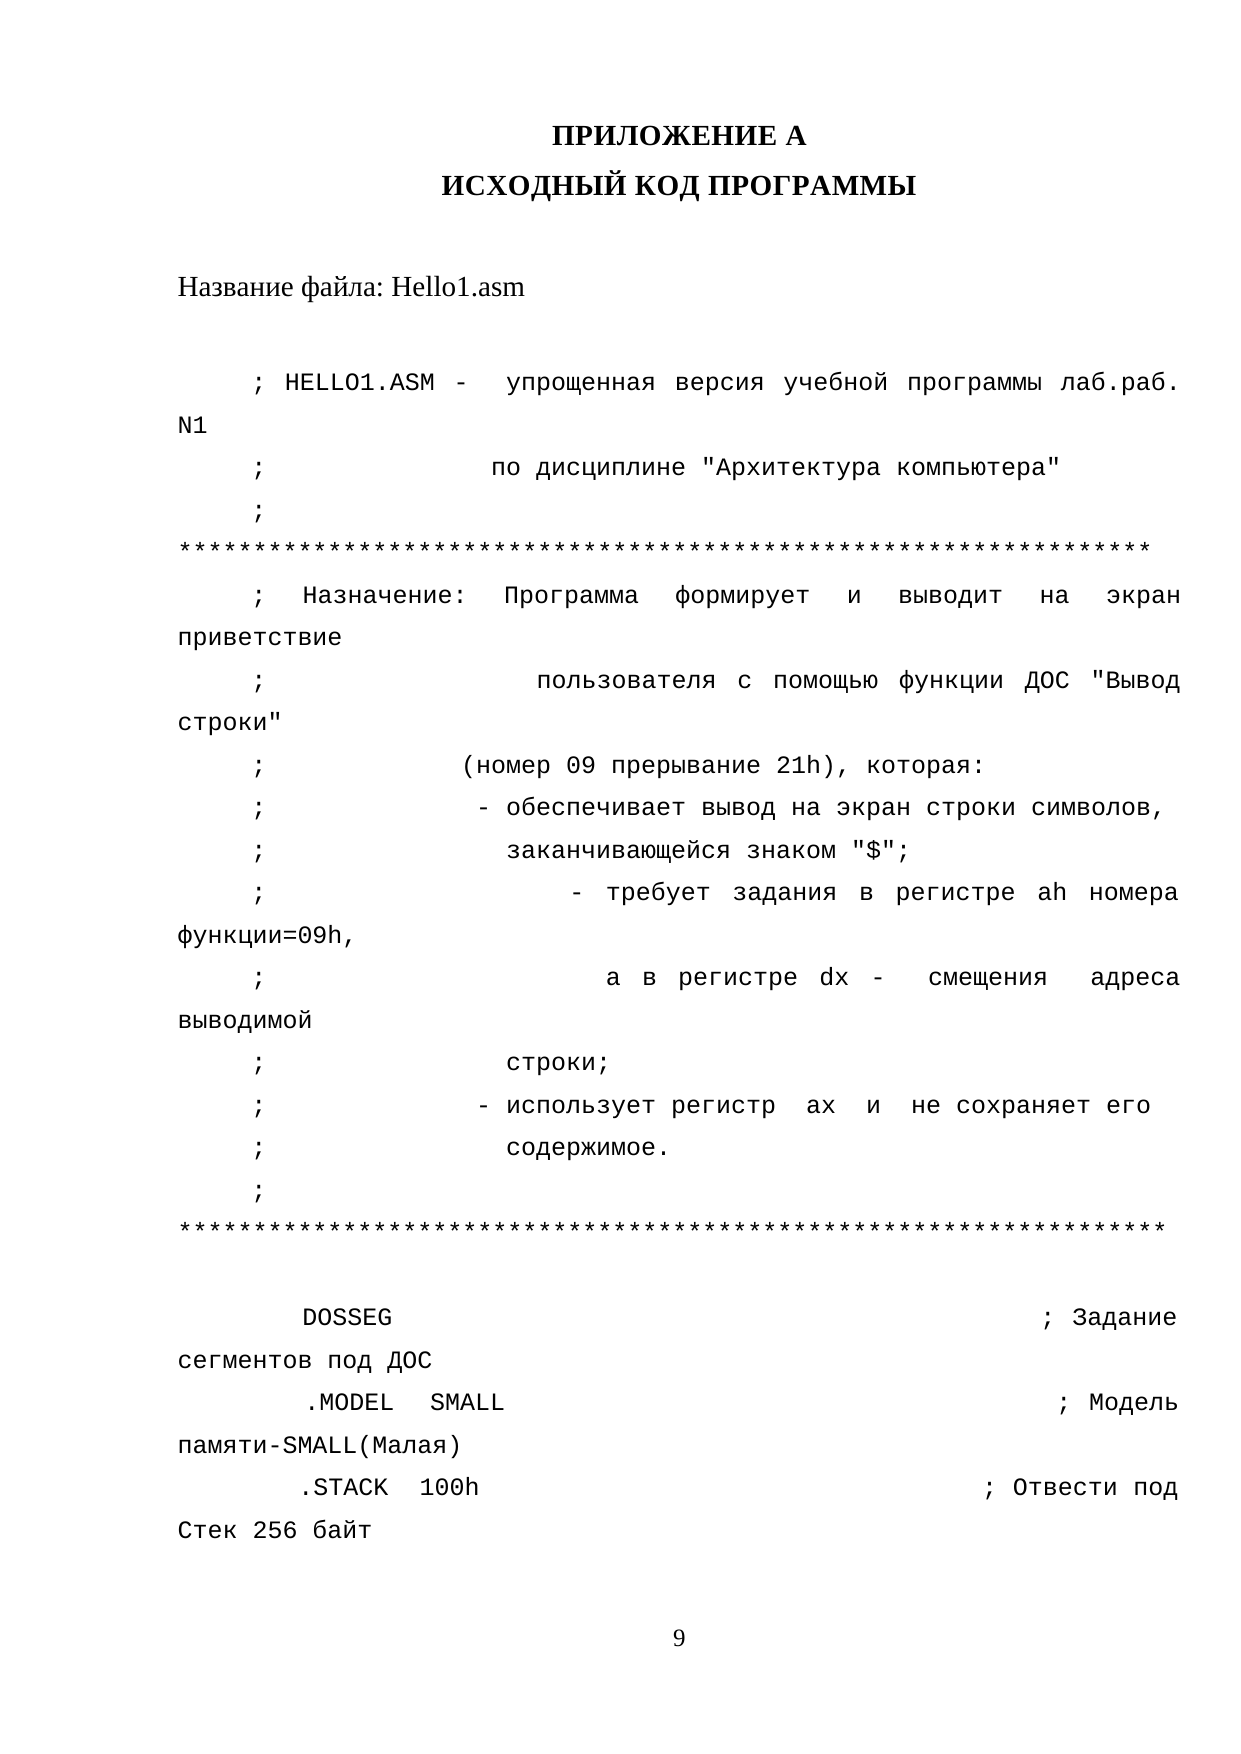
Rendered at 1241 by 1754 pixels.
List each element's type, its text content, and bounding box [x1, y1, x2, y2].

text ; заканчивающейся знаком "$"; [177, 837, 1181, 866]
text ; а в регистре dx - смещения адреса выводимой [177, 965, 1181, 1036]
text ; (номер 09 прерывание 21h), которая: [177, 752, 1181, 781]
text ; - обеспечивает вывод на экран строки символов, [177, 795, 1181, 823]
text .MODEL SMALL ; Модель памяти-SMALL(Малая) [177, 1390, 1181, 1461]
text ; ***************************************************************** [177, 497, 1181, 568]
text DOSSEG ; Задание сегментов под ДОС [177, 1305, 1181, 1376]
text ; по дисциплине "Архитектура компьютера" [177, 455, 1181, 483]
text .STACK 100h ; Отвести под Стек 256 байт [177, 1475, 1181, 1546]
text ; содержимое. [177, 1135, 1181, 1163]
text ; пользователя с помощью функции ДОС "Вывод строки" [177, 667, 1181, 738]
text ; HELLO1.ASM - упрощенная версия учебной программы лаб.раб. N1 [177, 370, 1181, 441]
text ; - использует регистр ax и не сохраняет его [177, 1092, 1181, 1121]
text ; строки; [177, 1050, 1181, 1078]
text ; ****************************************************************** [177, 1177, 1181, 1248]
text ; - требует задания в регистре ah номера функции=09h, [177, 880, 1181, 951]
text Название файла: Hello1.asm [177, 269, 1181, 303]
text ПРИЛОЖЕНИЕ А [177, 118, 1181, 152]
text ; Назначение: Программа формирует и выводит на экран приветствие [177, 582, 1181, 653]
text ИСХОДНЫЙ КОД ПРОГРАММЫ [177, 168, 1181, 202]
